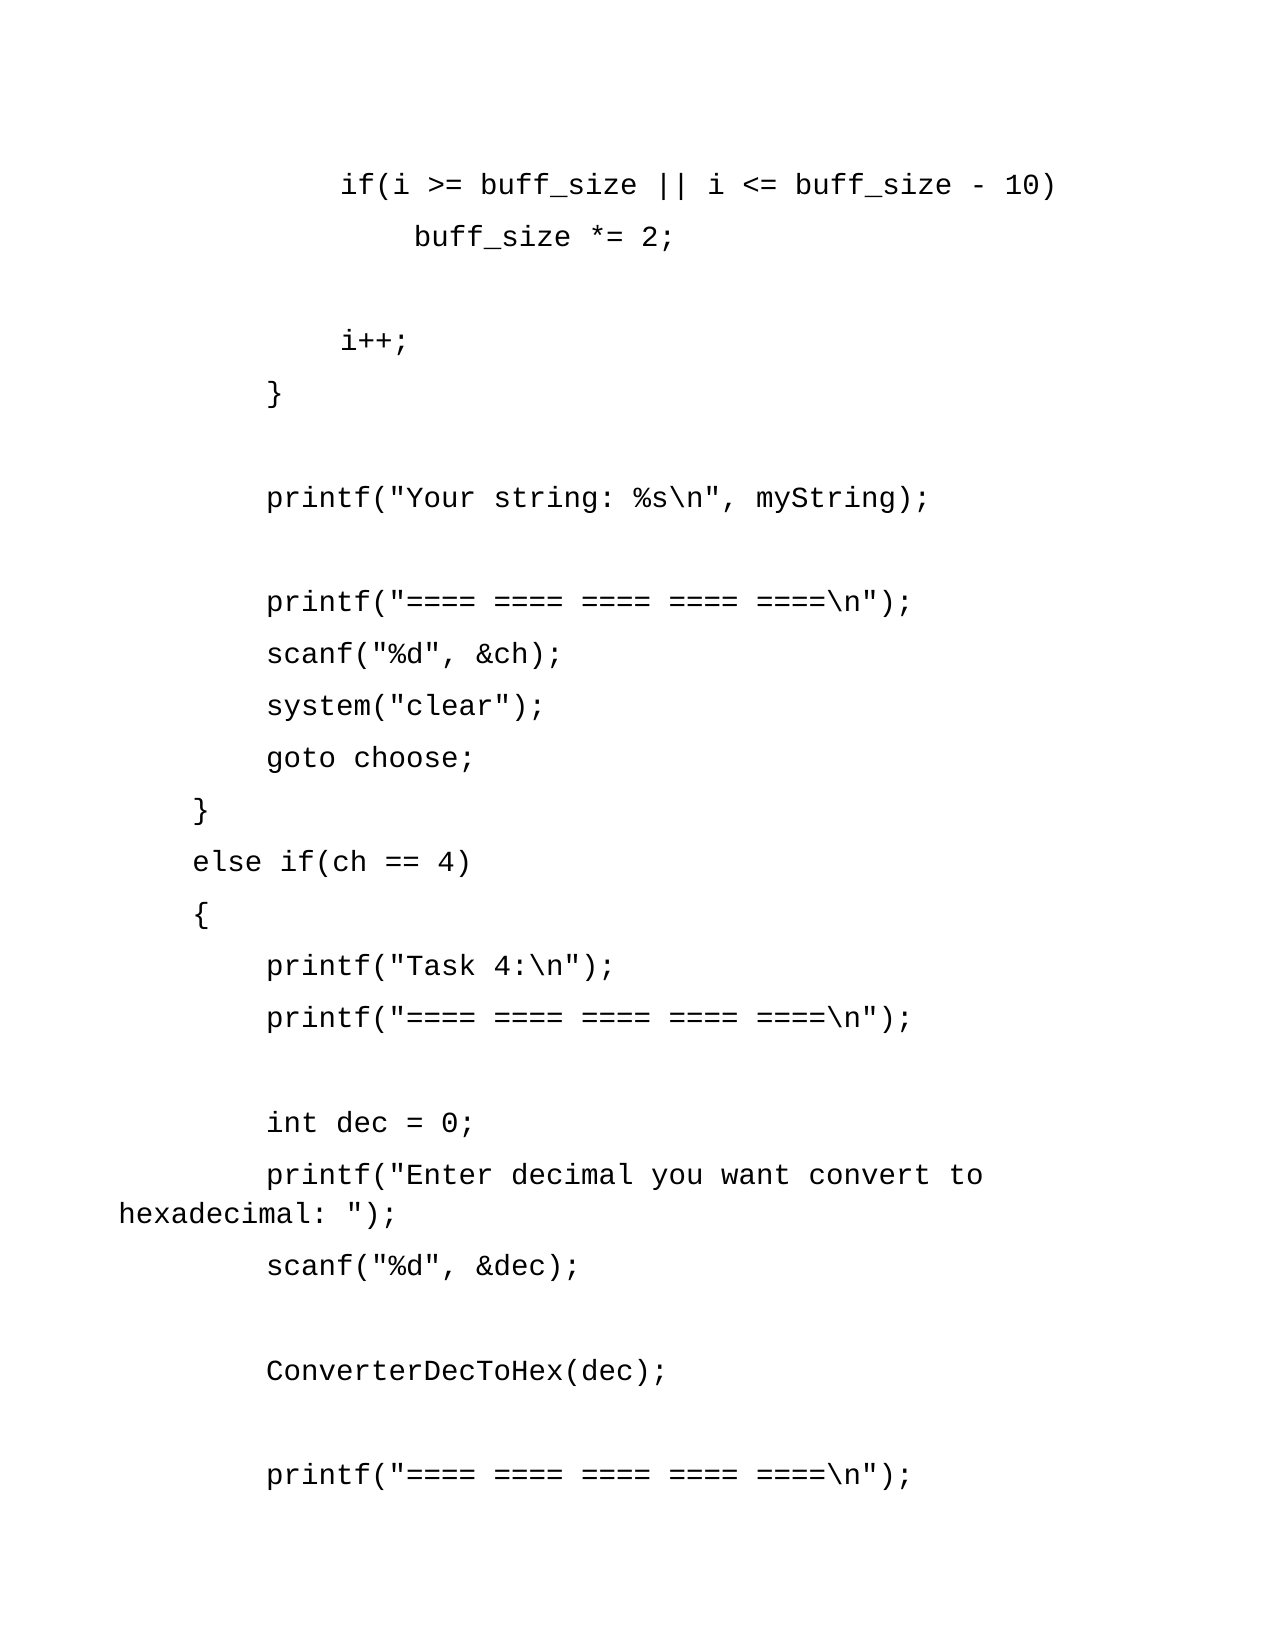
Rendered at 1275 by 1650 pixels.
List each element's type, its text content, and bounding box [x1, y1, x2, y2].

text ConverterDecToHex(dec); [118, 1356, 1157, 1389]
text i++; [118, 326, 1157, 359]
text printf("Task 4:\n"); [118, 951, 1157, 984]
text else if(ch == 4) [118, 847, 1157, 880]
text printf("==== ==== ==== ==== ====\n"); [118, 1460, 1157, 1493]
text printf("==== ==== ==== ==== ====\n"); [118, 1003, 1157, 1037]
text scanf("%d", &ch); [118, 639, 1157, 672]
text } [118, 795, 1157, 828]
text scanf("%d", &dec); [118, 1251, 1157, 1284]
text buff_size *= 2; [118, 222, 1157, 255]
text system("clear"); [118, 691, 1157, 724]
text if(i >= buff_size || i <= buff_size - 10) [118, 170, 1157, 203]
text printf("Your string: %s\n", myString); [118, 483, 1157, 516]
text printf("==== ==== ==== ==== ====\n"); [118, 587, 1157, 620]
text } [118, 378, 1157, 412]
text int dec = 0; [118, 1108, 1157, 1141]
text { [118, 899, 1157, 932]
text goto choose; [118, 743, 1157, 776]
text printf("Enter decimal you want convert to hexadecimal: "); [118, 1160, 1157, 1232]
